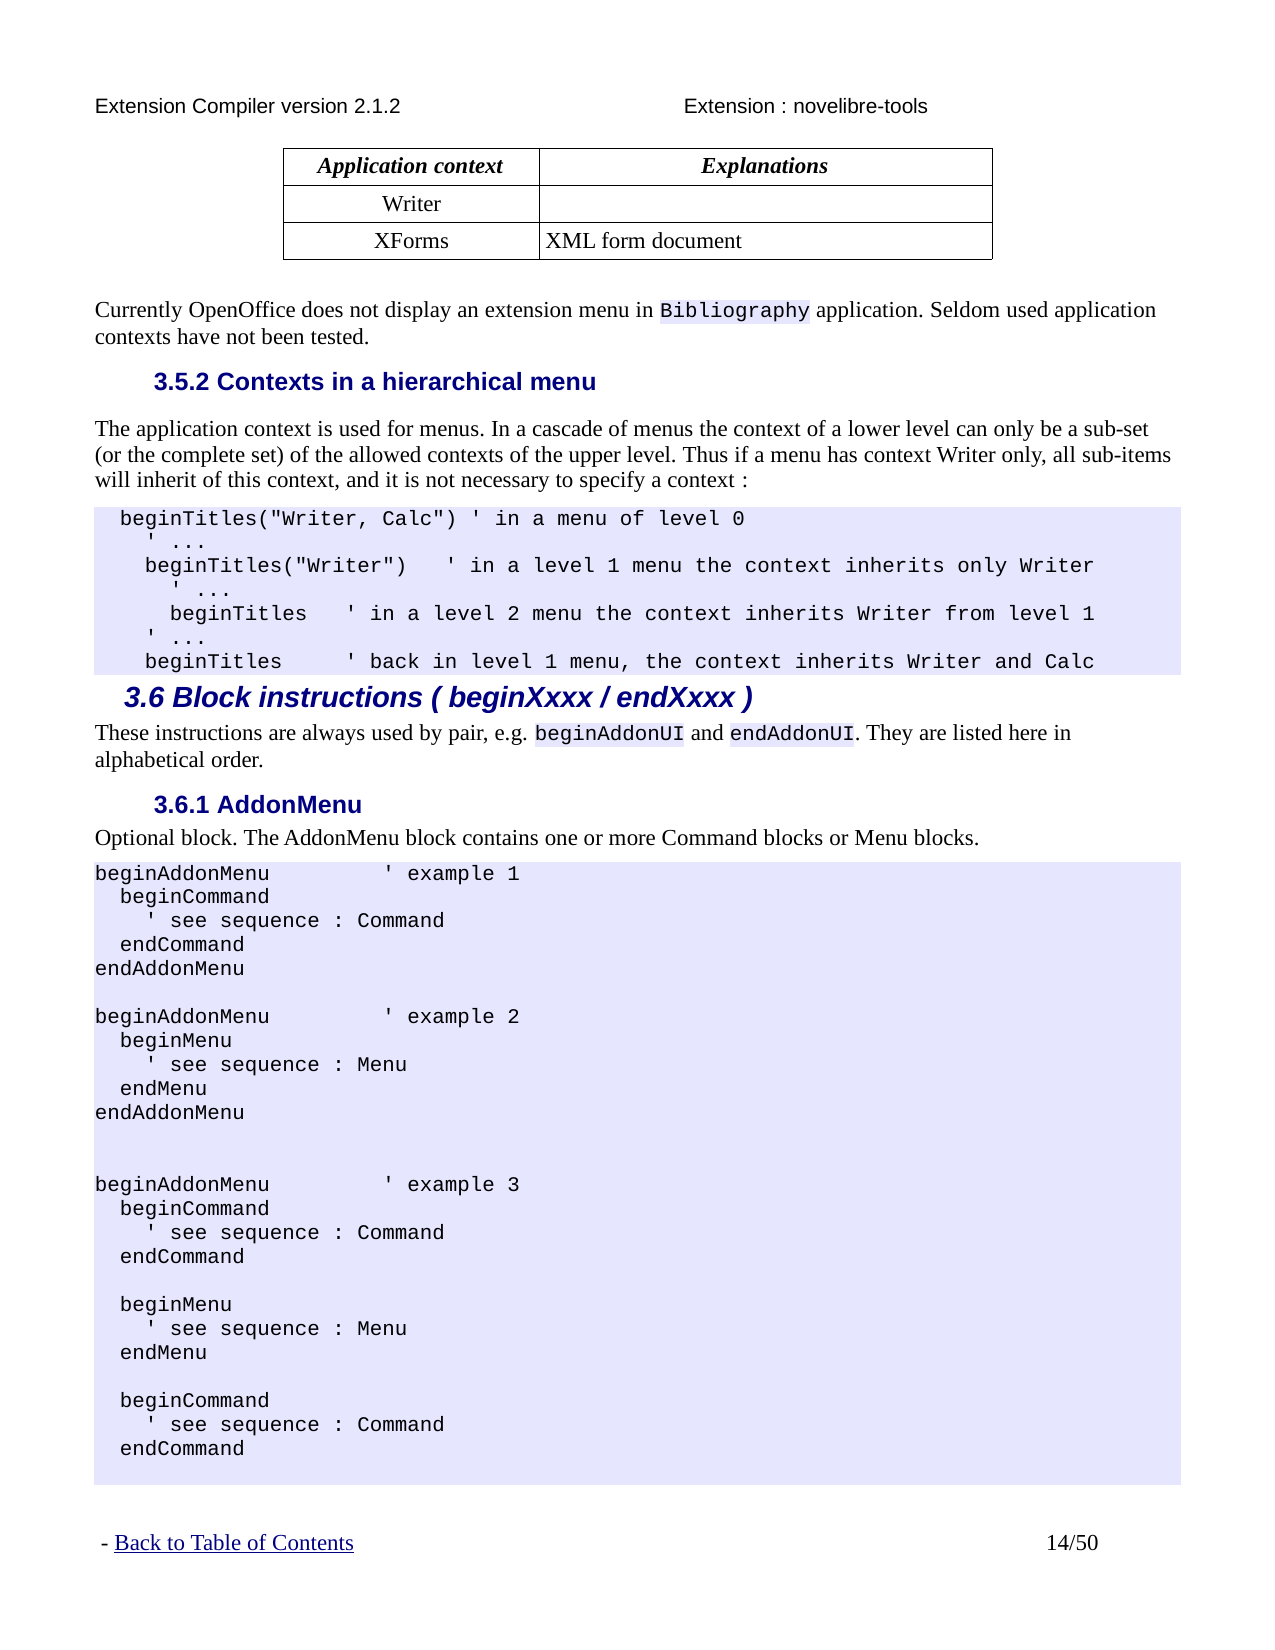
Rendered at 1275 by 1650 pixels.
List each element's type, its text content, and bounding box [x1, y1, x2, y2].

text Optional block. The AddonMenu block contains one or more Command blocks or Menu blocks. [94, 824, 1181, 850]
text endMenu [94, 1342, 1181, 1366]
text ' see sequence : Menu [94, 1318, 1181, 1342]
text beginCommand [94, 1389, 1181, 1413]
table_header Application context [284, 149, 539, 184]
text beginMenu [94, 1030, 1181, 1054]
text beginTitles ' in a level 2 menu the context inherits Writer from level 1 [94, 603, 1181, 627]
text endAddonMenu [94, 958, 1181, 982]
text ' see sequence : Command [94, 1222, 1181, 1246]
subtitle Contexts in a hierarchical menu [153, 368, 1181, 396]
text beginTitles("Writer, Calc") ' in a menu of level 0 [94, 507, 1181, 531]
subtitle AddonMenu [153, 791, 1181, 818]
text endMenu [94, 1078, 1181, 1102]
text ' see sequence : Menu [94, 1054, 1181, 1078]
text beginTitles ' back in level 1 menu, the context inherits Writer and Calc [94, 651, 1181, 675]
text beginCommand [94, 886, 1181, 910]
text ' ... [94, 531, 1181, 555]
text endCommand [94, 1246, 1181, 1270]
table_cell XForms [284, 223, 539, 259]
subtitle Block instructions ( beginXxxx / endXxxx ) [124, 681, 1181, 714]
text endCommand [94, 934, 1181, 958]
text The application context is used for menus. In a cascade of menus the context of a lower level can only be a sub-set (or the complete set) of the allowed contexts of the upper level. Thus if a menu has context Writer only, all sub-items will inherit of this context, and it is not necessary to specify a context : [94, 416, 1181, 493]
table_header Explanations [540, 149, 992, 184]
text ' see sequence : Command [94, 1413, 1181, 1437]
text beginAddonMenu ' example 1 [94, 862, 1181, 886]
table_cell Writer [284, 186, 539, 222]
text endCommand [94, 1437, 1181, 1461]
text beginAddonMenu ' example 3 [94, 1174, 1181, 1198]
text beginTitles("Writer") ' in a level 1 menu the context inherits only Writer [94, 555, 1181, 579]
text Currently OpenOffice does not display an extension menu in Bibliography application. Seldom used application contexts have not been tested. [94, 297, 1181, 349]
text ' ... [94, 627, 1181, 651]
text beginCommand [94, 1198, 1181, 1222]
table_cell XML form document [540, 223, 992, 259]
text endAddonMenu [94, 1102, 1181, 1126]
text ' see sequence : Command [94, 910, 1181, 934]
text These instructions are always used by pair, e.g. beginAddonUI and endAddonUI. They are listed here in alphabetical order. [94, 719, 1181, 772]
text ' ... [94, 579, 1181, 603]
table_cell [540, 186, 992, 222]
text beginAddonMenu ' example 2 [94, 1006, 1181, 1030]
text beginMenu [94, 1294, 1181, 1318]
